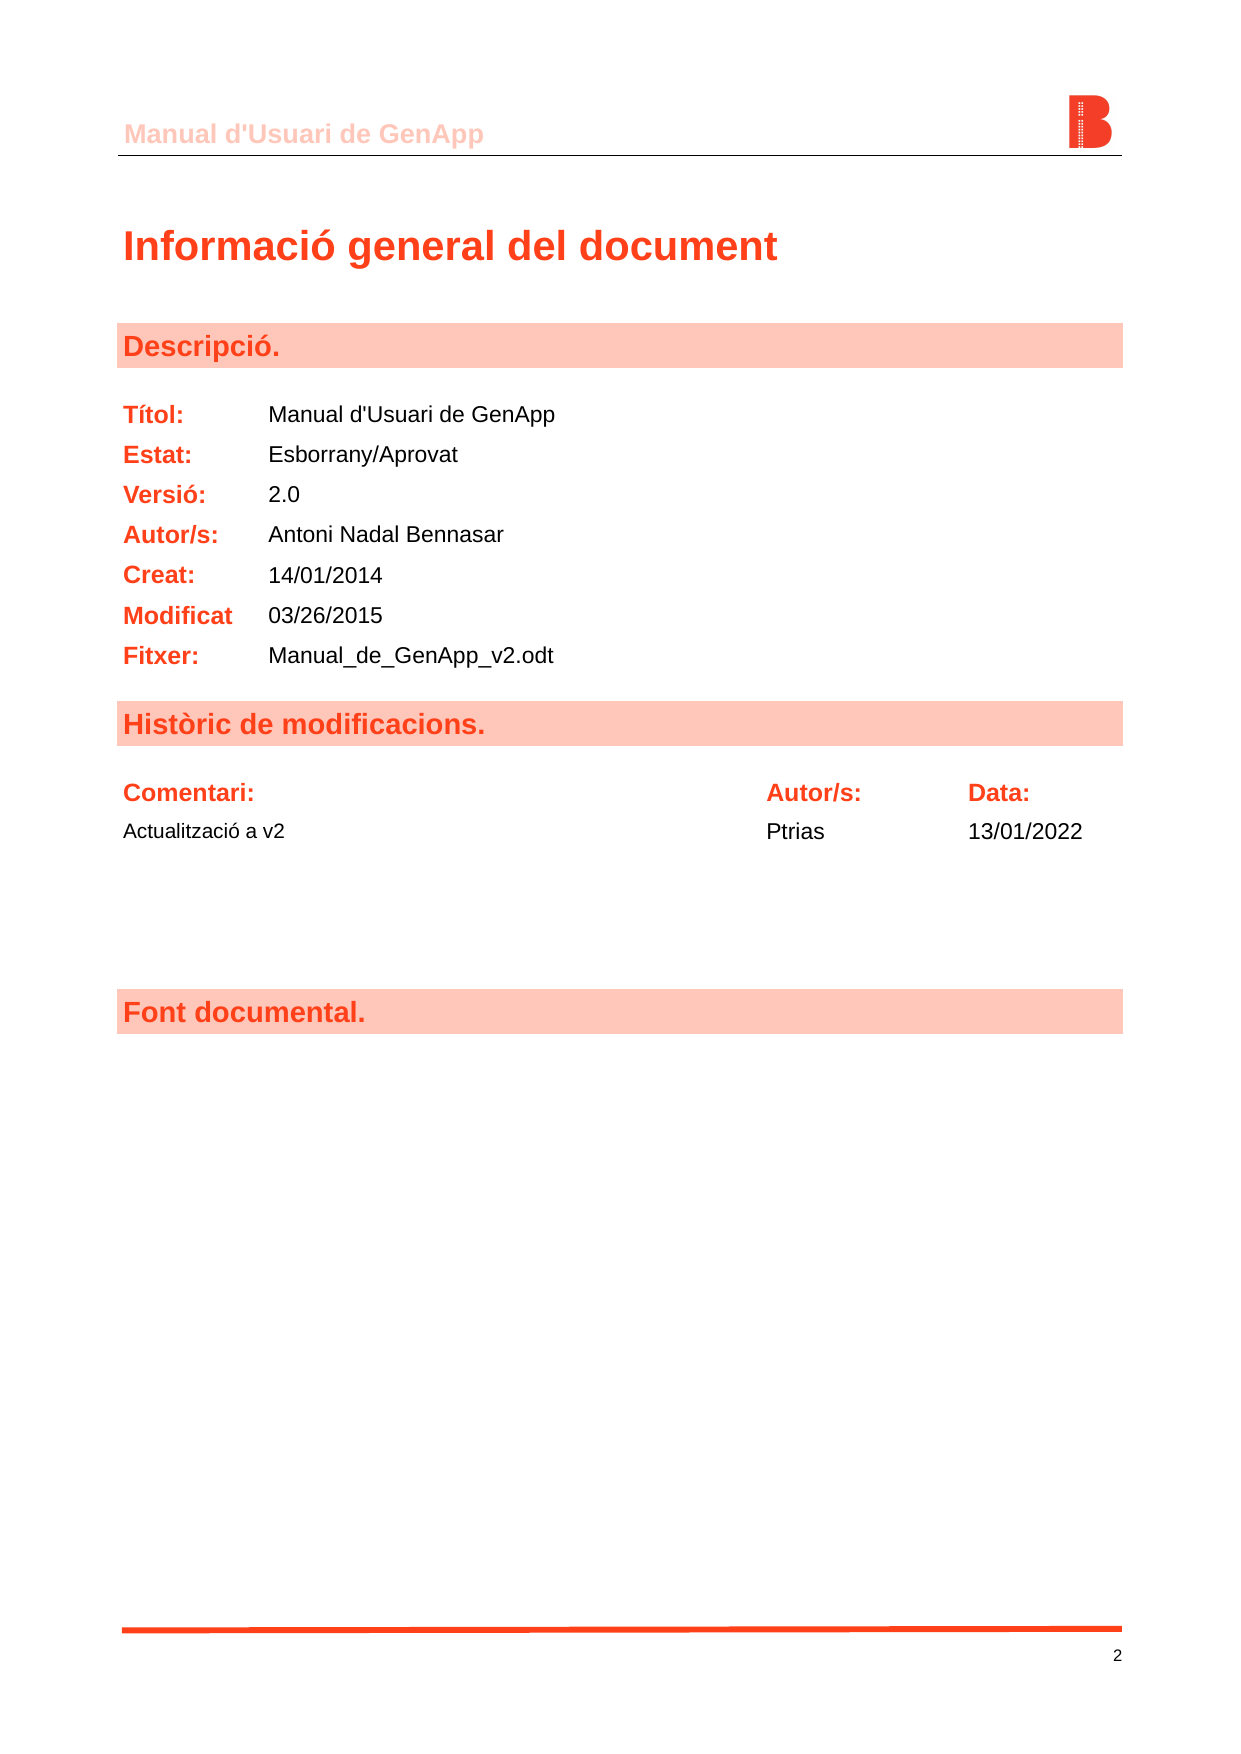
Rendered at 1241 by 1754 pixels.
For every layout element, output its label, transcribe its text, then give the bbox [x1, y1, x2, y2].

table_cell Títol: [117, 394, 262, 434]
table_cell [760, 926, 962, 963]
table_cell [117, 1034, 1123, 1060]
table_cell [117, 888, 760, 926]
table_cell [117, 850, 760, 888]
table_cell [760, 850, 962, 888]
table_cell [962, 926, 1123, 963]
table_cell Actualització a v2 [117, 812, 760, 850]
table_header Informació general del document [117, 216, 1123, 323]
table_cell 2.0 [262, 474, 1123, 514]
table_cell [117, 368, 1123, 394]
table_cell [760, 888, 962, 926]
table_cell Autor/s: [117, 515, 262, 555]
table_cell [962, 850, 1123, 888]
table_cell Manual d'Usuari de GenApp [262, 394, 1123, 434]
table_cell 14/01/2014 [262, 555, 1123, 595]
table_cell Comentari: [117, 772, 760, 812]
table_cell Històric de modificacions. [117, 701, 1123, 746]
table_cell [117, 926, 760, 963]
table_cell 26/03/2015 [262, 595, 1123, 635]
table_cell Ptrias [760, 812, 962, 850]
table_cell [117, 964, 1123, 989]
table_cell [117, 746, 1123, 772]
table_cell Fitxer: [117, 635, 262, 675]
table_cell Antoni Nadal Bennasar [262, 515, 1123, 555]
table_cell Estat: [117, 434, 262, 474]
table_cell [117, 1060, 1123, 1098]
table_cell [117, 1098, 1123, 1138]
table_cell Descripció. [117, 323, 1123, 368]
table_cell Esborrany/Aprovat [262, 434, 1123, 474]
table_cell Font documental. [117, 989, 1123, 1034]
table_cell Versió: [117, 474, 262, 514]
table_cell Manual_de_GenApp_v2.odt [262, 635, 1123, 675]
table_cell Creat: [117, 555, 262, 595]
picture [1063, 94, 1117, 150]
table_cell Data: [962, 772, 1123, 812]
table_cell 13/01/2022 [962, 812, 1123, 850]
table_cell [117, 675, 1123, 701]
table_cell [962, 888, 1123, 926]
table_cell Modificat [117, 595, 262, 635]
table_cell [117, 1138, 1123, 1176]
table_cell Autor/s: [760, 772, 962, 812]
